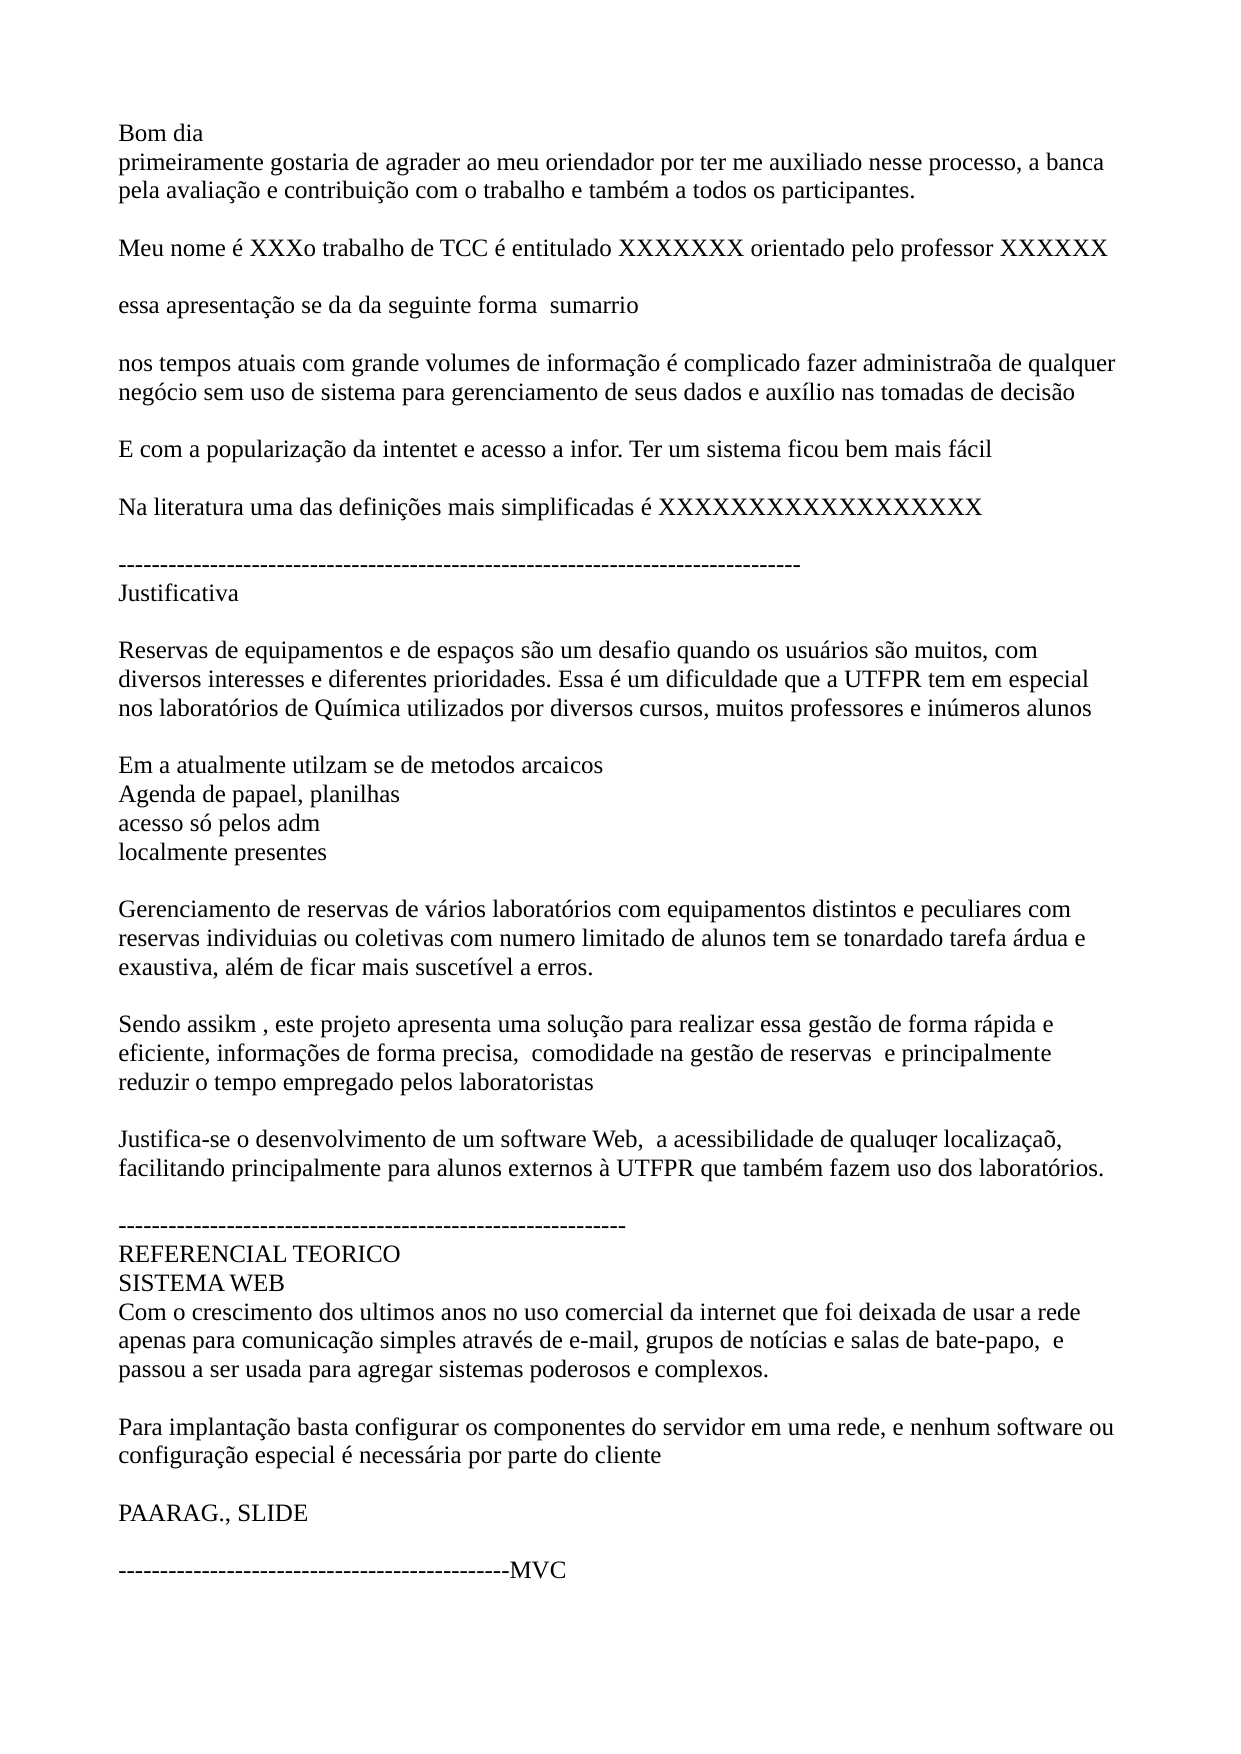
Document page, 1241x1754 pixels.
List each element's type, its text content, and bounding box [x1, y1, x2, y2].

text Meu nome é XXXo trabalho de TCC é entitulado XXXXXXX orientado pelo professor XXXXXX [118, 233, 1122, 262]
text Em a atualmente utilzam se de metodos arcaicos [118, 751, 1122, 779]
text E com a popularização da intentet e acesso a infor. Ter um sistema ficou bem mais fácil [118, 434, 1122, 463]
text primeiramente gostaria de agrader ao meu oriendador por ter me auxiliado nesse processo, a banca pela avaliação e contribuição com o trabalho e também a todos os participantes. [118, 147, 1122, 204]
text Agenda de papael, planilhas [118, 779, 1122, 808]
text -----------------------------------------------MVC [118, 1556, 1122, 1584]
text ---------------------------------------------------------------------------------- [118, 549, 1122, 578]
text Justifica-se o desenvolvimento de um software Web, a acessibilidade de qualuqer localizaçaõ, facilitando principalmente para alunos externos à UTFPR que também fazem uso dos laboratórios. [118, 1124, 1122, 1182]
text Bom dia [118, 118, 1122, 147]
text PAARAG., SLIDE [118, 1498, 1122, 1527]
text Reservas de equipamentos e de espaços são um desafio quando os usuários são muitos, com diversos interesses e diferentes prioridades. Essa é um dificuldade que a UTFPR tem em especial nos laboratórios de Química utilizados por diversos cursos, muitos professores e inúmeros alunos [118, 636, 1122, 722]
text ------------------------------------------------------------- [118, 1211, 1122, 1239]
text localmente presentes [118, 837, 1122, 866]
text nos tempos atuais com grande volumes de informação é complicado fazer administraõa de qualquer negócio sem uso de sistema para gerenciamento de seus dados e auxílio nas tomadas de decisão [118, 348, 1122, 406]
text Justificativa [118, 578, 1122, 607]
text REFERENCIAL TEORICO [118, 1239, 1122, 1268]
text acesso só pelos adm [118, 808, 1122, 837]
text Gerenciamento de reservas de vários laboratórios com equipamentos distintos e peculiares com reservas individuias ou coletivas com numero limitado de alunos tem se tonardado tarefa árdua e exaustiva, além de ficar mais suscetível a erros. [118, 894, 1122, 981]
text essa apresentação se da da seguinte forma sumarrio [118, 291, 1122, 319]
text SISTEMA WEB [118, 1268, 1122, 1297]
text Para implantação basta configurar os componentes do servidor em uma rede, e nenhum software ou configuração especial é necessária por parte do cliente [118, 1412, 1122, 1469]
text Com o crescimento dos ultimos anos no uso comercial da internet que foi deixada de usar a rede apenas para comunicação simples através de e-mail, grupos de notícias e salas de bate-papo, e passou a ser usada para agregar sistemas poderosos e complexos. [118, 1297, 1122, 1383]
text Na literatura uma das definições mais simplificadas é XXXXXXXXXXXXXXXXXX [118, 492, 1122, 521]
text Sendo assikm , este projeto apresenta uma solução para realizar essa gestão de forma rápida e eficiente, informações de forma precisa, comodidade na gestão de reservas e principalmente reduzir o tempo empregado pelos laboratoristas [118, 1009, 1122, 1096]
